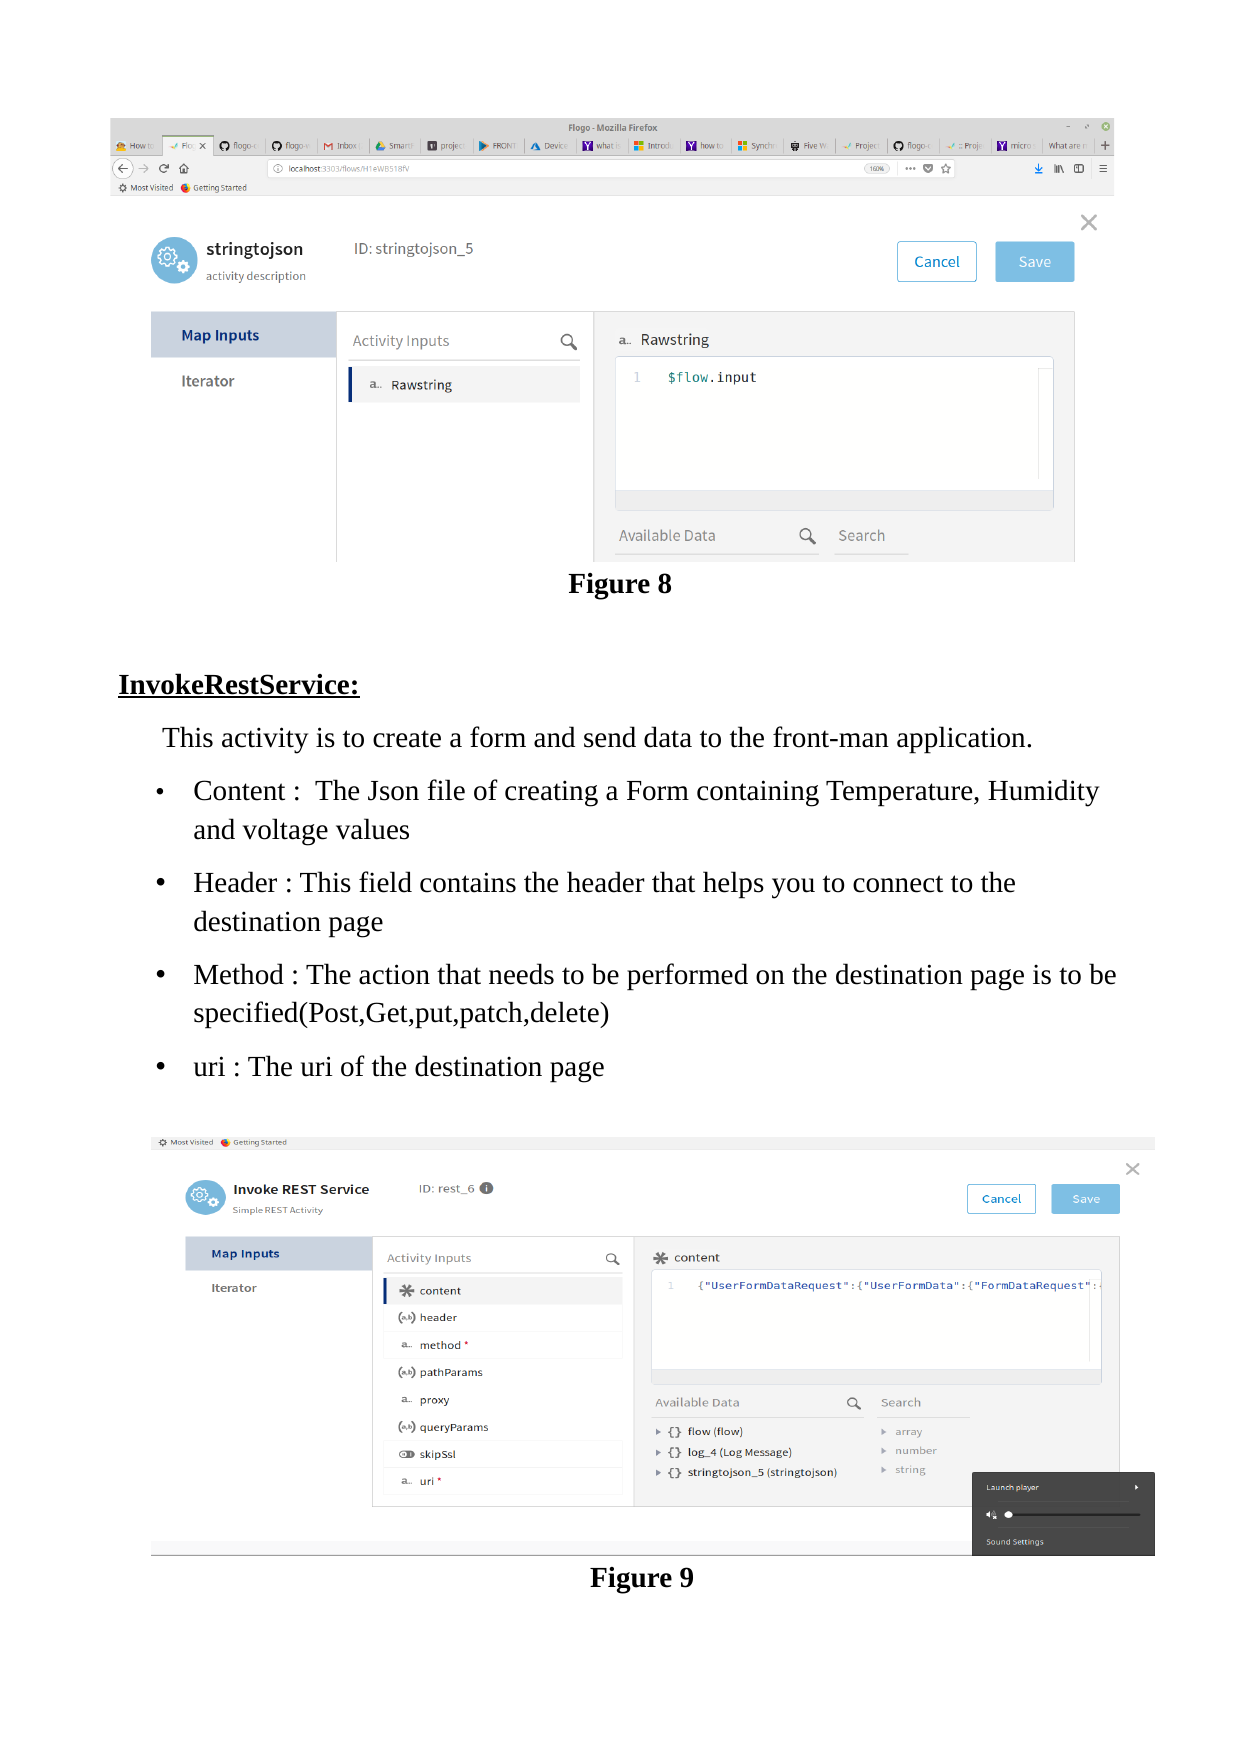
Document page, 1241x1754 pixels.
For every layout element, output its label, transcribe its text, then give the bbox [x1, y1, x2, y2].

text Figure 8 [118, 118, 1122, 600]
list uri : The uri of the destination page [156, 1049, 1122, 1082]
list Content : The Json file of creating a Form containing Temperature, Humidity and voltage values [156, 773, 1122, 846]
picture [151, 1137, 1155, 1556]
picture [110, 118, 1115, 562]
text InvokeRestService: [118, 667, 1122, 701]
list Header : This field contains the header that helps you to connect to the destination page [156, 865, 1122, 937]
text Figure 9 [118, 1149, 1122, 1594]
list Method : The action that needs to be performed on the destination page is to be specified(Post,Get,put,patch,delete) [156, 957, 1122, 1029]
text This activity is to create a form and send data to the front-man application. [118, 720, 1122, 754]
